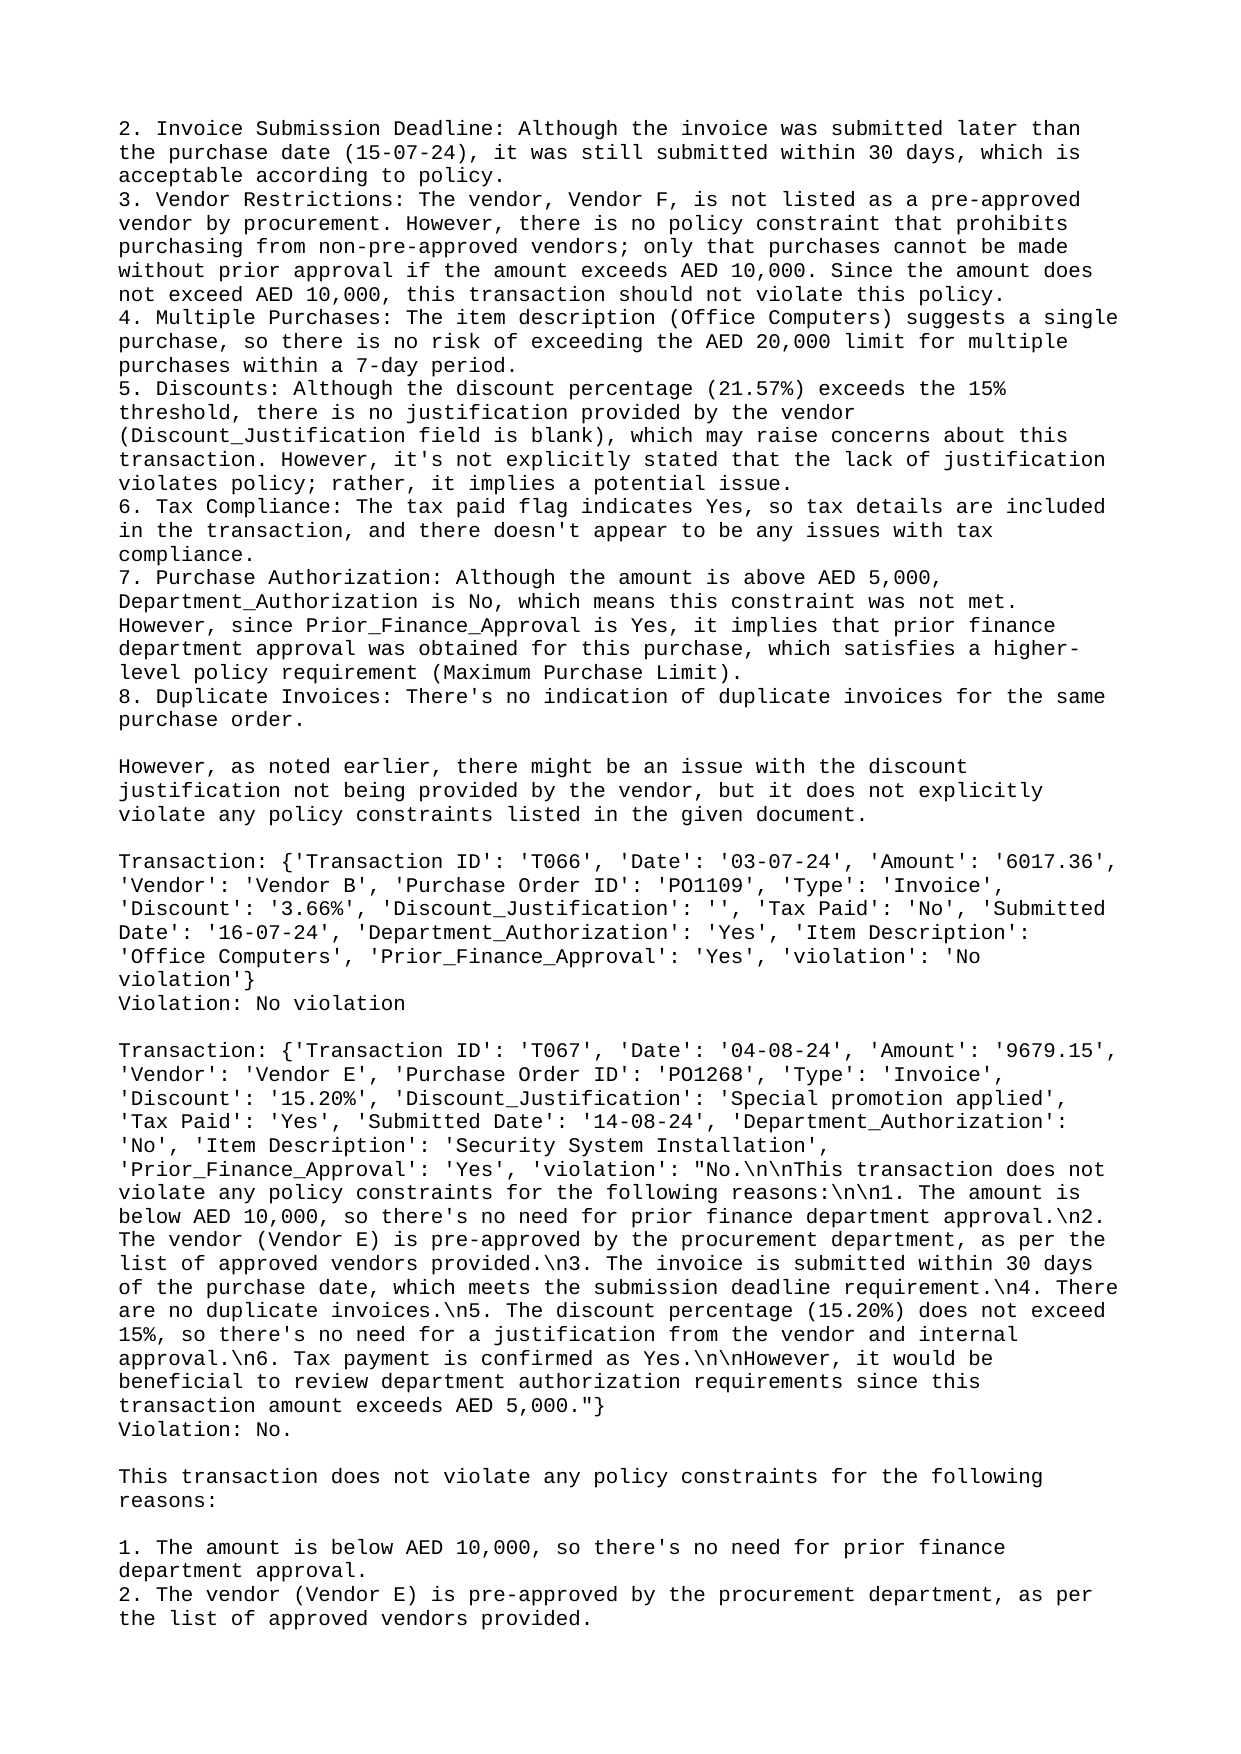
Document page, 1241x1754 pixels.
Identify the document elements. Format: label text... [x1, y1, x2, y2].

text 3. Vendor Restrictions: The vendor, Vendor F, is not listed as a pre-approved vendor by procurement. However, there is no policy constraint that prohibits purchasing from non-pre-approved vendors; only that purchases cannot be made without prior approval if the amount exceeds AED 10,000. Since the amount does not exceed AED 10,000, this transaction should not violate this policy. [118, 189, 1122, 307]
text Transaction: {'Transaction ID': 'T066', 'Date': '03-07-24', 'Amount': '6017.36', 'Vendor': 'Vendor B', 'Purchase Order ID': 'PO1109', 'Type': 'Invoice', 'Discount': '3.66%', 'Discount_Justification': '', 'Tax Paid': 'No', 'Submitted Date': '16-07-24', 'Department_Authorization': 'Yes', 'Item Description': 'Office Computers', 'Prior_Finance_Approval': 'Yes', 'violation': 'No violation'} [118, 851, 1122, 993]
text 2. The vendor (Vendor E) is pre-approved by the procurement department, as per the list of approved vendors provided. [118, 1584, 1122, 1631]
text Violation: No. [118, 1419, 1122, 1442]
text 6. Tax Compliance: The tax paid flag indicates Yes, so tax details are included in the transaction, and there doesn't appear to be any issues with tax compliance. [118, 496, 1122, 567]
text 2. Invoice Submission Deadline: Although the invoice was submitted later than the purchase date (15-07-24), it was still submitted within 30 days, which is acceptable according to policy. [118, 118, 1122, 189]
text However, as noted earlier, there might be an issue with the discount justification not being provided by the vendor, but it does not explicitly violate any policy constraints listed in the given document. [118, 757, 1122, 827]
text 7. Purchase Authorization: Although the amount is above AED 5,000, Department_Authorization is No, which means this constraint was not met. However, since Prior_Finance_Approval is Yes, it implies that prior finance department approval was obtained for this purchase, which satisfies a higher-level policy requirement (Maximum Purchase Limit). [118, 567, 1122, 686]
text Transaction: {'Transaction ID': 'T067', 'Date': '04-08-24', 'Amount': '9679.15', 'Vendor': 'Vendor E', 'Purchase Order ID': 'PO1268', 'Type': 'Invoice', 'Discount': '15.20%', 'Discount_Justification': 'Special promotion applied', 'Tax Paid': 'Yes', 'Submitted Date': '14-08-24', 'Department_Authorization': 'No', 'Item Description': 'Security System Installation', 'Prior_Finance_Approval': 'Yes', 'violation': "No.\n\nThis transaction does not violate any policy constraints for the following reasons:\n\n1. The amount is below AED 10,000, so there's no need for prior finance department approval.\n2. The vendor (Vendor E) is pre-approved by the procurement department, as per the list of approved vendors provided.\n3. The invoice is submitted within 30 days of the purchase date, which meets the submission deadline requirement.\n4. There are no duplicate invoices.\n5. The discount percentage (15.20%) does not exceed 15%, so there's no need for a justification from the vendor and internal approval.\n6. Tax payment is confirmed as Yes.\n\nHowever, it would be beneficial to review department authorization requirements since this transaction amount exceeds AED 5,000."} [118, 1040, 1122, 1419]
text 5. Discounts: Although the discount percentage (21.57%) exceeds the 15% threshold, there is no justification provided by the vendor (Discount_Justification field is blank), which may raise concerns about this transaction. However, it's not explicitly stated that the lack of justification violates policy; rather, it implies a potential issue. [118, 378, 1122, 496]
text 4. Multiple Purchases: The item description (Office Computers) suggests a single purchase, so there is no risk of exceeding the AED 20,000 limit for multiple purchases within a 7-day period. [118, 307, 1122, 378]
text 8. Duplicate Invoices: There's no indication of duplicate invoices for the same purchase order. [118, 686, 1122, 733]
text Violation: No violation [118, 993, 1122, 1017]
text This transaction does not violate any policy constraints for the following reasons: [118, 1466, 1122, 1513]
text 1. The amount is below AED 10,000, so there's no need for prior finance department approval. [118, 1537, 1122, 1584]
